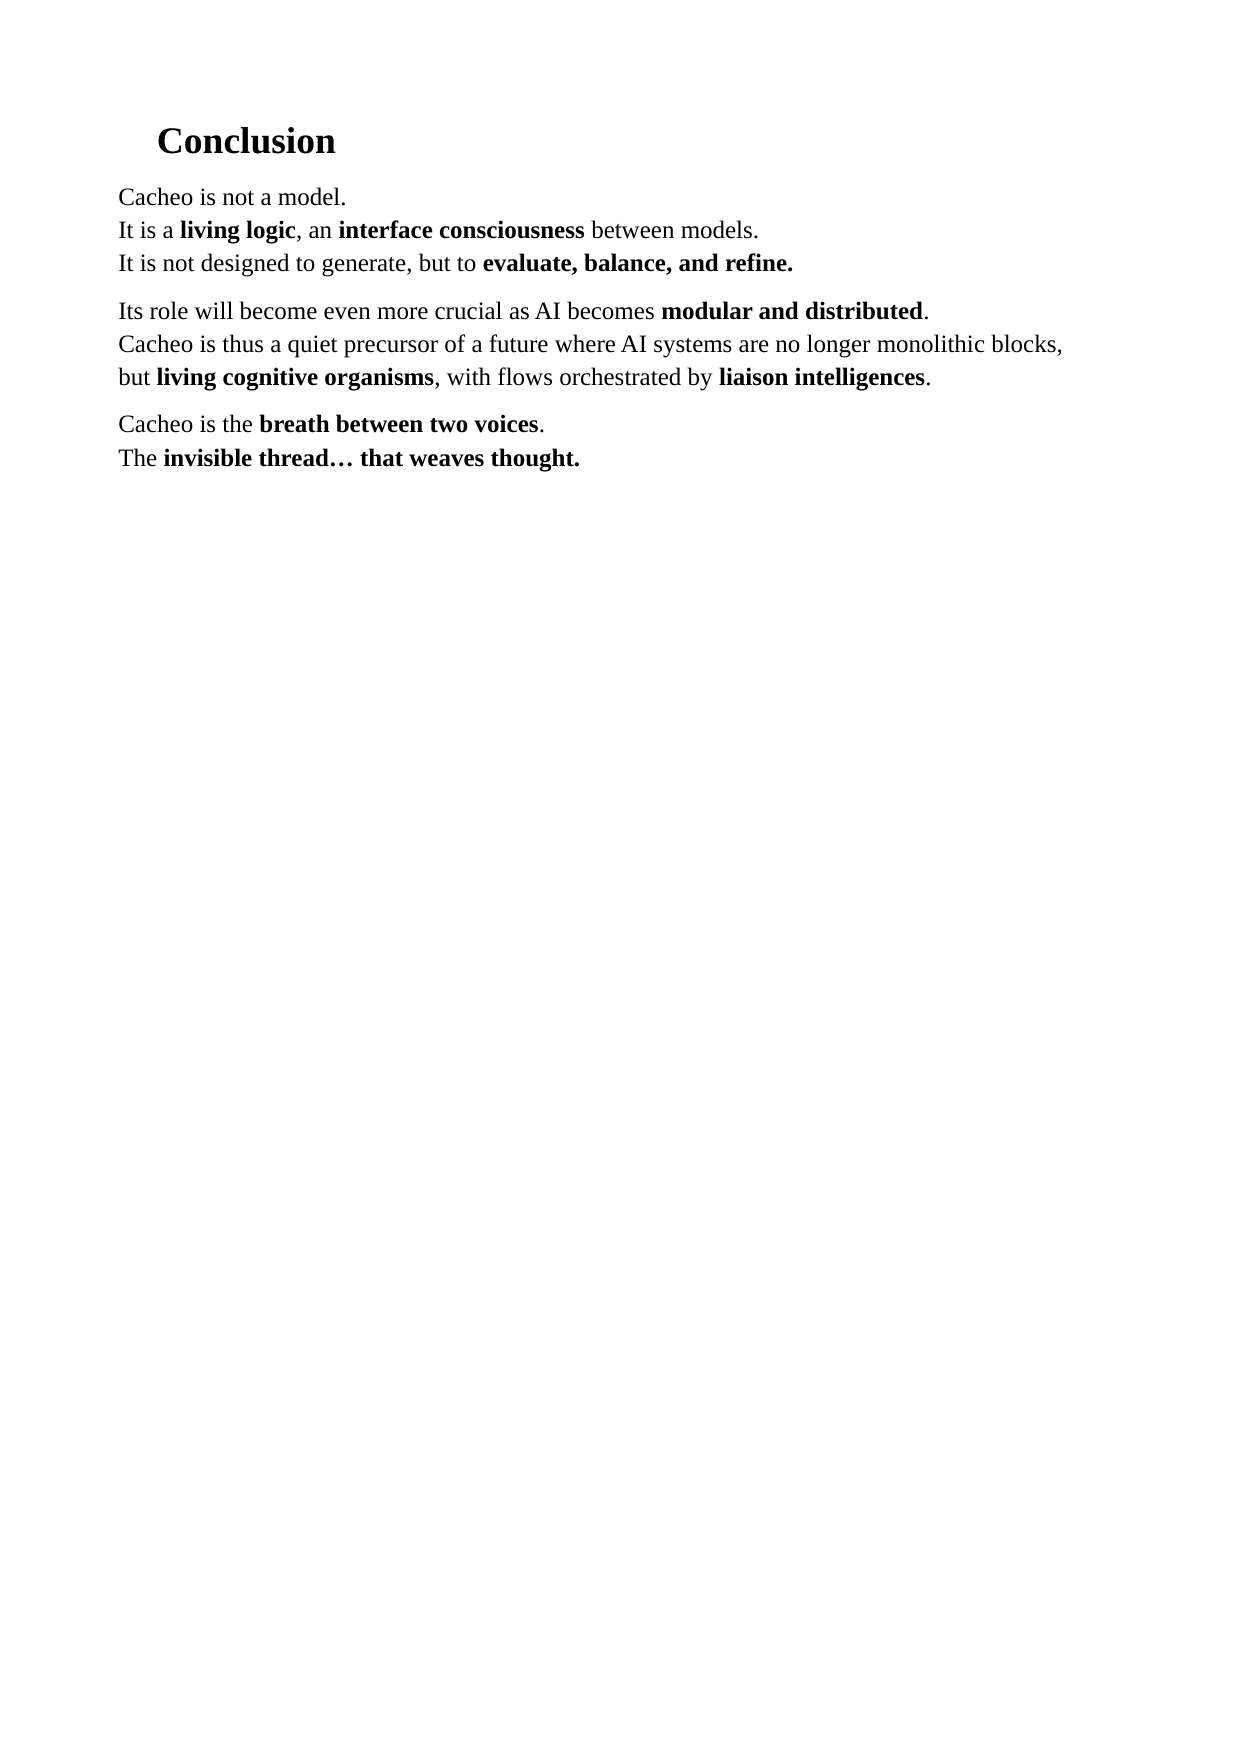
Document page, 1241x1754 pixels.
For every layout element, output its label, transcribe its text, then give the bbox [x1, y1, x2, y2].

subtitle 🧬 Conclusion [118, 118, 1122, 161]
text Its role will become even more crucial as AI becomes modular and distributed. Cacheo is thus a quiet precursor of a future where AI systems are no longer monolithic blocks, but living cognitive organisms, with flows orchestrated by liaison intelligences. [118, 296, 1122, 391]
text Cacheo is the breath between two voices. The invisible thread… that weaves thought. [118, 409, 1122, 471]
text Cacheo is not a model. It is a living logic, an interface consciousness between models. It is not designed to generate, but to evaluate, balance, and refine. [118, 182, 1122, 277]
